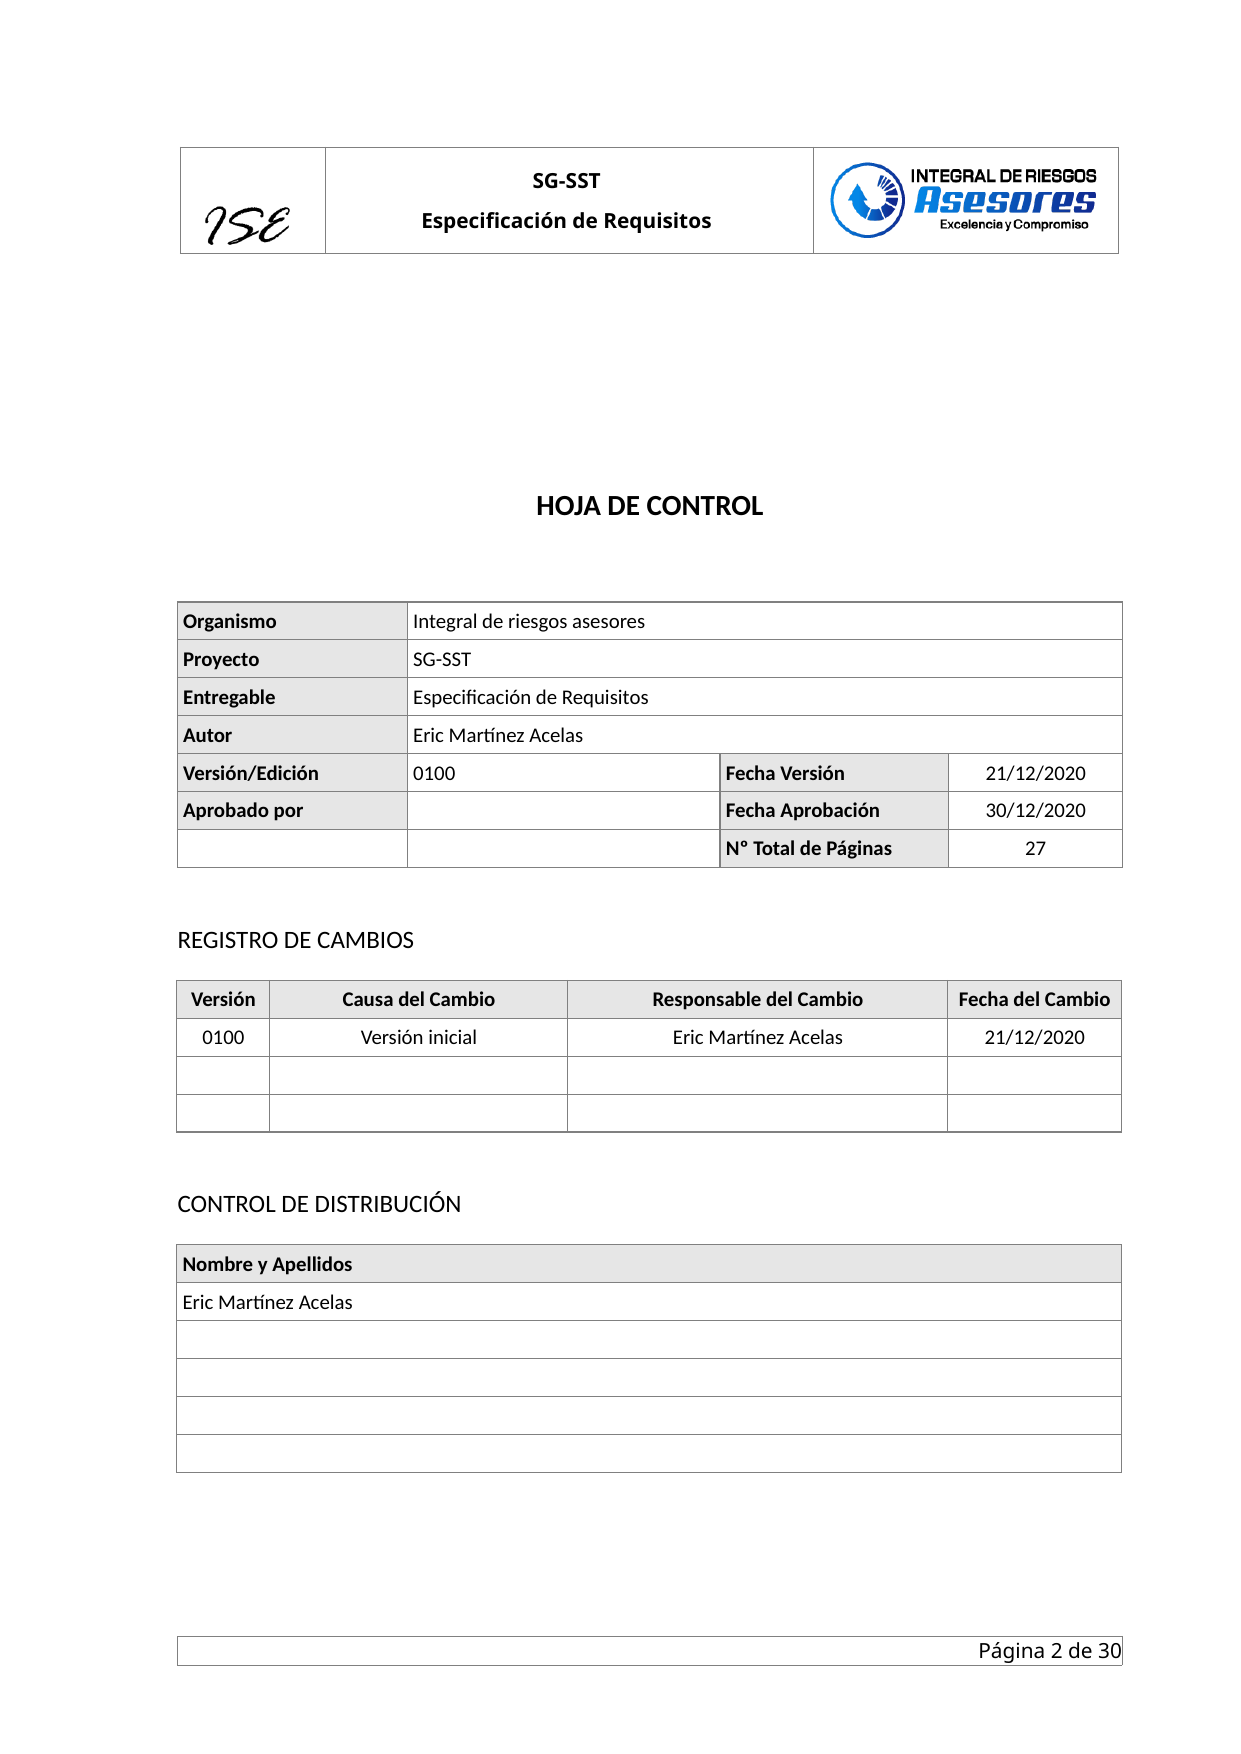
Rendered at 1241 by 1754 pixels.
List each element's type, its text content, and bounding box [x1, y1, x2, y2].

text REGISTRO DE CAMBIOS [177, 924, 1122, 954]
table_header Causa del Cambio [270, 981, 567, 1018]
table_header Nombre y Apellidos [177, 1245, 1121, 1282]
table_cell [177, 1095, 269, 1131]
table_cell Nº Total de Páginas [721, 830, 948, 867]
table_cell Especificación de Requisitos [408, 678, 1122, 715]
table_cell Eric Martínez Acelas [177, 1283, 1121, 1320]
table_header Versión [177, 981, 269, 1018]
table_cell [948, 1057, 1121, 1093]
table_cell [178, 830, 407, 867]
table_cell 0100 [177, 1019, 269, 1056]
table_cell Fecha Versión [721, 754, 948, 791]
table_cell 0100 [408, 754, 719, 791]
table_cell [177, 1359, 1121, 1396]
table_cell [948, 1095, 1121, 1131]
table_cell 21/12/2020 [949, 754, 1122, 791]
table_cell [568, 1095, 947, 1131]
table_cell Eric Martínez Acelas [408, 716, 1122, 753]
table_cell [270, 1057, 567, 1093]
table_cell 21/12/2020 [948, 1019, 1121, 1056]
table_cell 30/12/2020 [949, 792, 1122, 829]
text HOJA DE CONTROL [177, 487, 1122, 523]
table_cell Entregable [178, 678, 407, 715]
table_cell 27 [949, 830, 1122, 867]
table_header Fecha del Cambio [948, 981, 1121, 1018]
text CONTROL DE DISTRIBUCIÓN [177, 1188, 1122, 1219]
table_cell [568, 1057, 947, 1093]
table_cell Autor [178, 716, 407, 753]
table_header Organismo [178, 603, 407, 639]
table_cell Versión/Edición [178, 754, 407, 791]
table_cell [408, 830, 719, 867]
table_header Responsable del Cambio [568, 981, 947, 1018]
table_cell [177, 1435, 1121, 1472]
table_cell Fecha Aprobación [721, 792, 948, 829]
table_cell Eric Martínez Acelas [568, 1019, 947, 1056]
table_cell [408, 792, 719, 829]
table_header Integral de riesgos asesores [408, 603, 1122, 639]
table_cell [177, 1321, 1121, 1358]
table_cell Aprobado por [178, 792, 407, 829]
table_cell [177, 1397, 1121, 1434]
table_cell Proyecto [178, 640, 407, 677]
table_cell [177, 1057, 269, 1093]
table_cell Versión inicial [270, 1019, 567, 1056]
table_cell SG-SST [408, 640, 1122, 677]
table_cell [270, 1095, 567, 1131]
